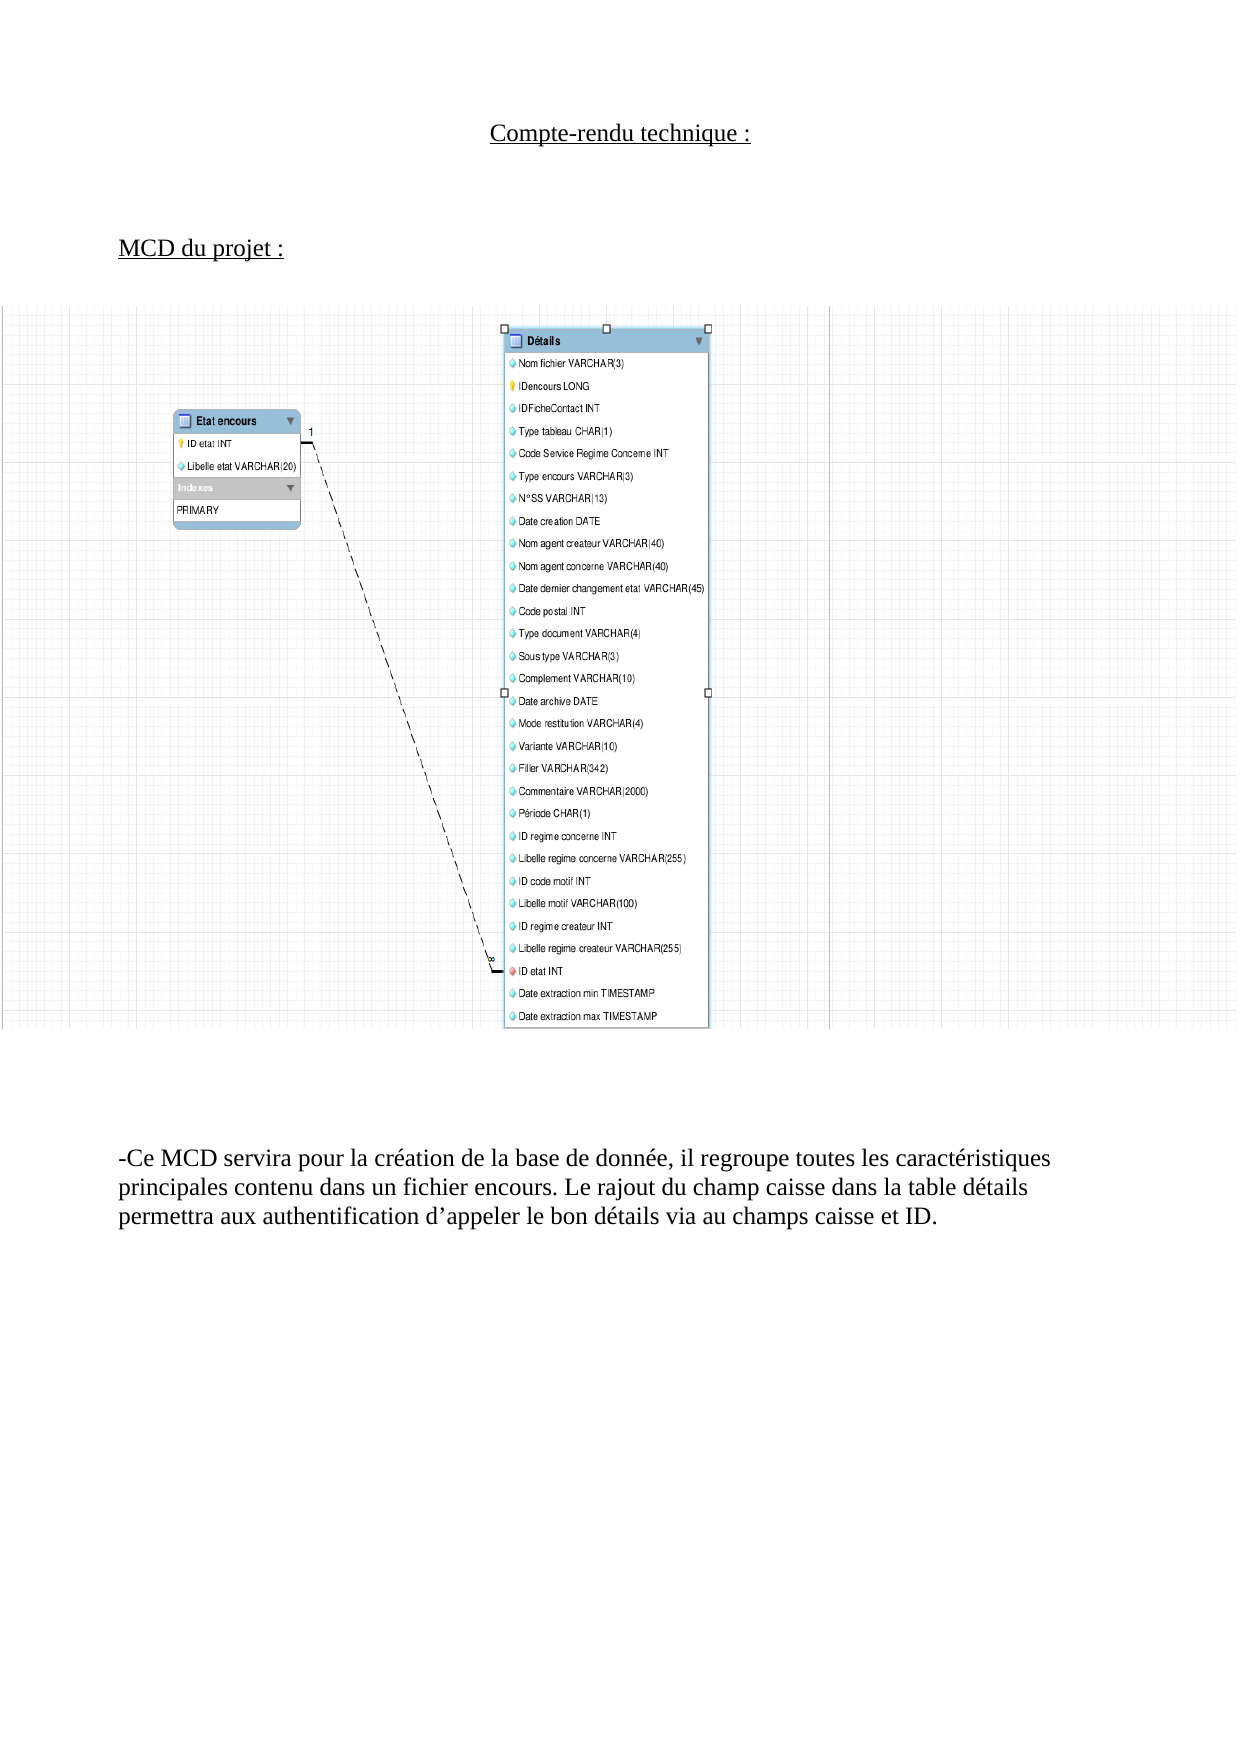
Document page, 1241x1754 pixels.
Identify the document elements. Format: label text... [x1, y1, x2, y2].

text -Ce MCD servira pour la création de la base de donnée, il regroupe toutes les caractéristiques principales contenu dans un fichier encours. Le rajout du champ caisse dans la table détails permettra aux authentification d’appeler le bon détails via au champs caisse et ID. [118, 1143, 1122, 1229]
text Compte-rendu technique : [118, 118, 1122, 147]
text MCD du projet : [118, 233, 1122, 262]
picture [1, 306, 1236, 1029]
